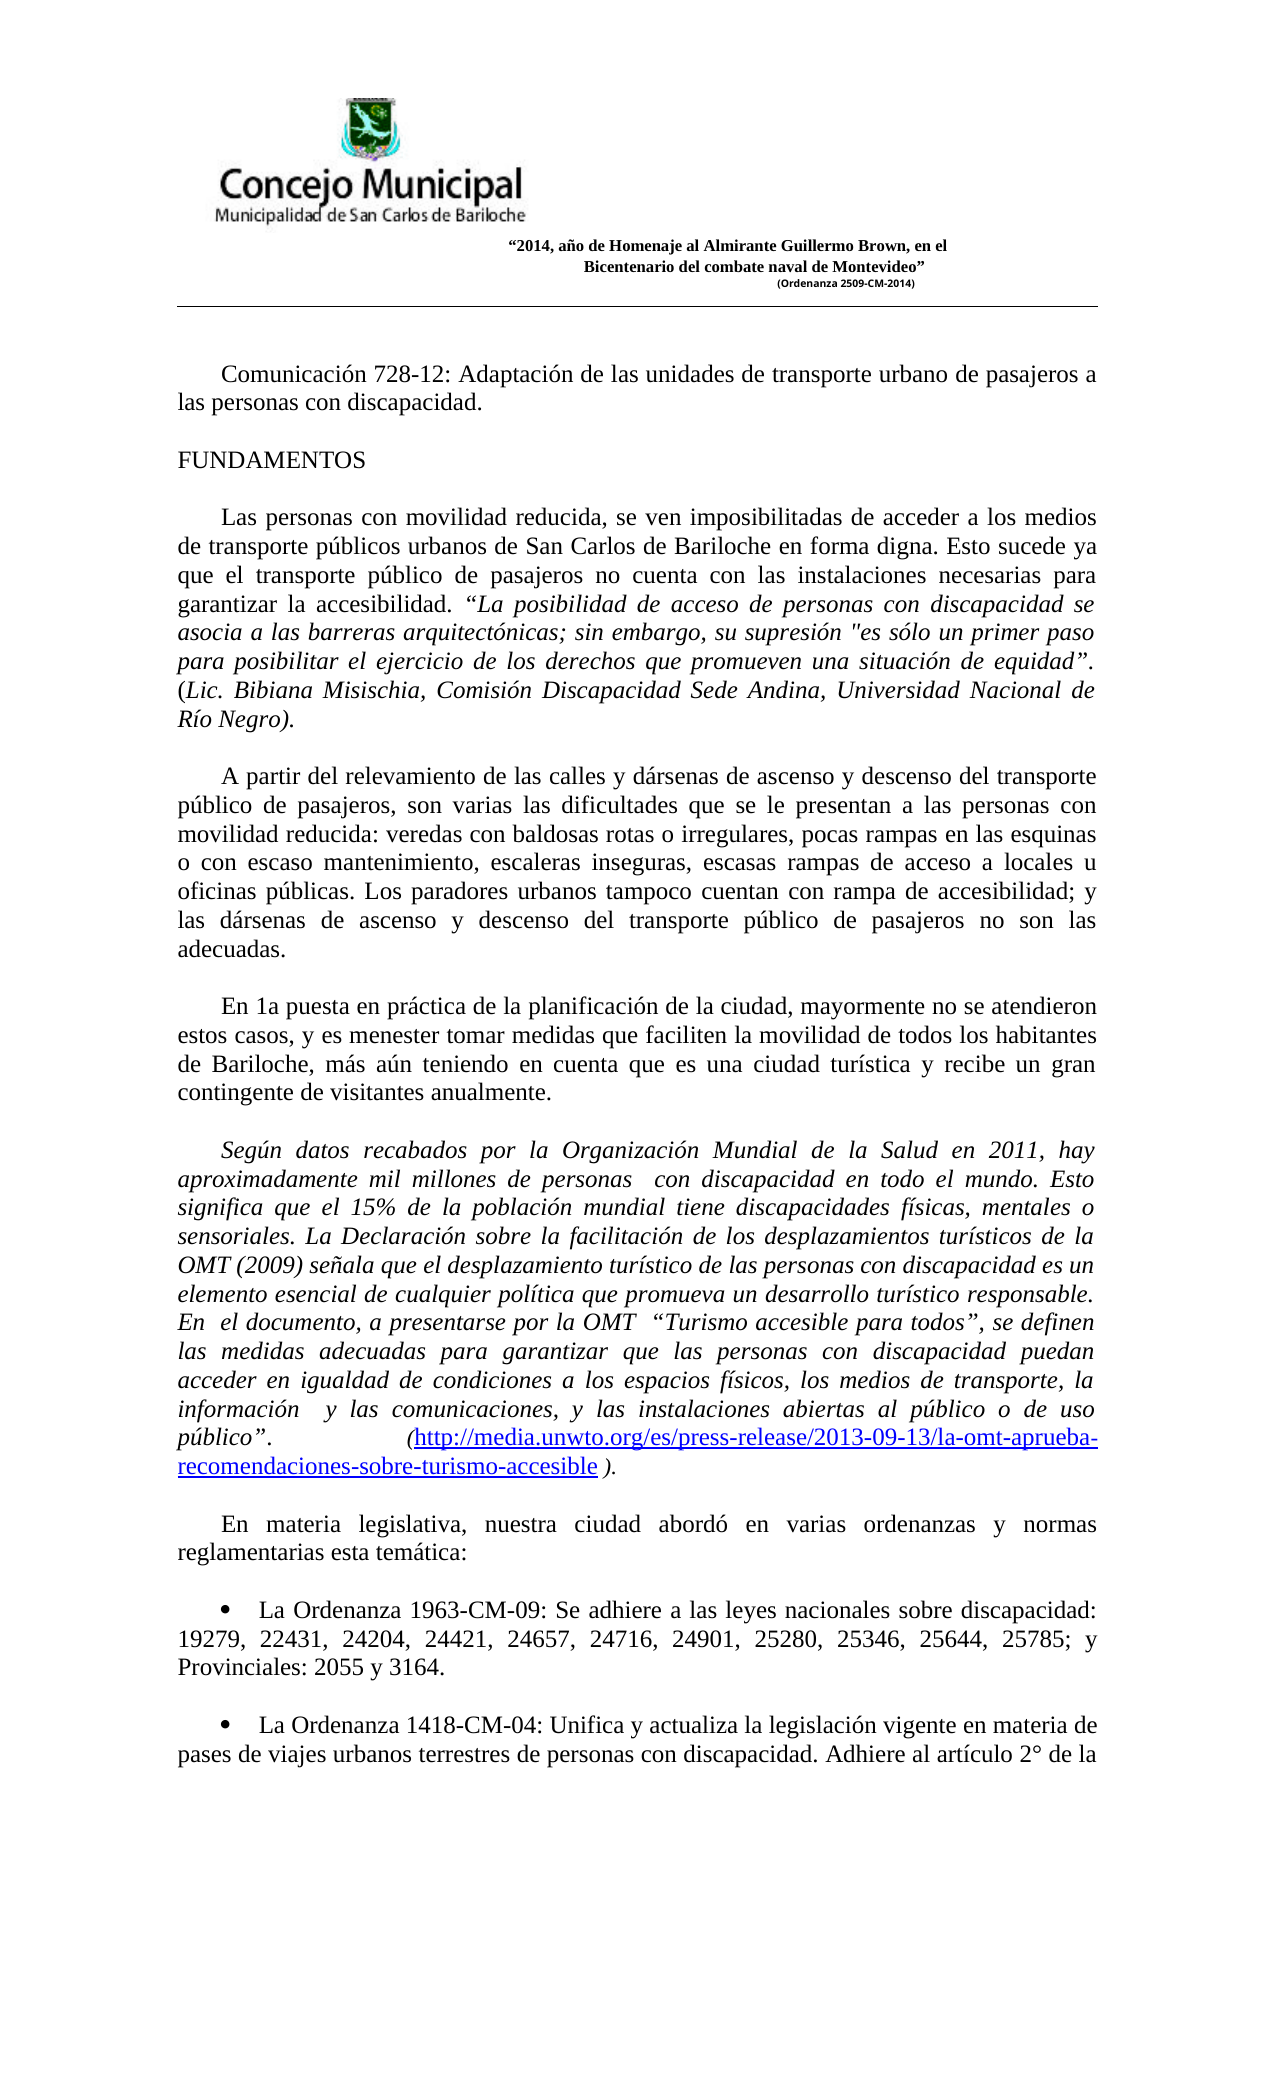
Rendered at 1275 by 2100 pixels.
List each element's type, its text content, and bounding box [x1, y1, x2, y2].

text En 1a puesta en práctica de la planificación de la ciudad, mayormente no se atendieron estos casos, y es menester tomar medidas que faciliten la movilidad de todos los habitantes de Bariloche, más aún teniendo en cuenta que es una ciudad turística y recibe un gran contingente de visitantes anualmente. [177, 991, 1098, 1106]
list La Ordenanza 1963-CM-09: Se adhiere a las leyes nacionales sobre discapacidad: 19279, 22431, 24204, 24421, 24657, 24716, 24901, 25280, 25346, 25644, 25785; y Provinciales: 2055 y 3164. [177, 1595, 1098, 1681]
text Comunicación 728-12: Adaptación de las unidades de transporte urbano de pasajeros a las personas con discapacidad. [177, 359, 1098, 416]
text En materia legislativa, nuestra ciudad abordó en varias ordenanzas y normas reglamentarias esta temática: [177, 1509, 1098, 1566]
text Las personas con movilidad reducida, se ven imposibilitadas de acceder a los medios de transporte públicos urbanos de San Carlos de Bariloche en forma digna. Esto sucede ya que el transporte público de pasajeros no cuenta con las instalaciones necesarias para garantizar la accesibilidad. “La posibilidad de acceso de personas con discapacidad se asocia a las barreras arquitectónicas; sin embargo, su supresión "es sólo un primer paso para posibilitar el ejercicio de los derechos que promueven una situación de equidad”. (Lic. Bibiana Misischia, Comisión Discapacidad Sede Andina, Universidad Nacional de Río Negro). [177, 502, 1098, 732]
picture [194, 98, 554, 234]
list La Ordenanza 1418-CM-04: Unifica y actualiza la legislación vigente en materia de pases de viajes urbanos terrestres de personas con discapacidad. Adhiere al artículo 2° de la [177, 1710, 1098, 1767]
text Según datos recabados por la Organización Mundial de la Salud en 2011, hay aproximadamente mil millones de personas con discapacidad en todo el mundo. Esto significa que el 15% de la población mundial tiene discapacidades físicas, mentales o sensoriales. La Declaración sobre la facilitación de los desplazamientos turísticos de la OMT (2009) señala que el desplazamiento turístico de las personas con discapacidad es un elemento esencial de cualquier política que promueva un desarrollo turístico responsable. En el documento, a presentarse por la OMT “Turismo accesible para todos”, se definen las medidas adecuadas para garantizar que las personas con discapacidad puedan acceder en igualdad de condiciones a los espacios físicos, los medios de transporte, la información y las comunicaciones, y las instalaciones abiertas al público o de uso público”. (http://media.unwto.org/es/press-release/2013-09-13/la-omt-aprueba-recomendaciones-sobre-turismo-accesible ). [177, 1135, 1098, 1480]
text FUNDAMENTOS [177, 445, 1098, 474]
text A partir del relevamiento de las calles y dársenas de ascenso y descenso del transporte público de pasajeros, son varias las dificultades que se le presentan a las personas con movilidad reducida: veredas con baldosas rotas o irregulares, pocas rampas en las esquinas o con escaso mantenimiento, escaleras inseguras, escasas rampas de acceso a locales u oficinas públicas. Los paradores urbanos tampoco cuentan con rampa de accesibilidad; y las dársenas de ascenso y descenso del transporte público de pasajeros no son las adecuadas. [177, 761, 1098, 962]
